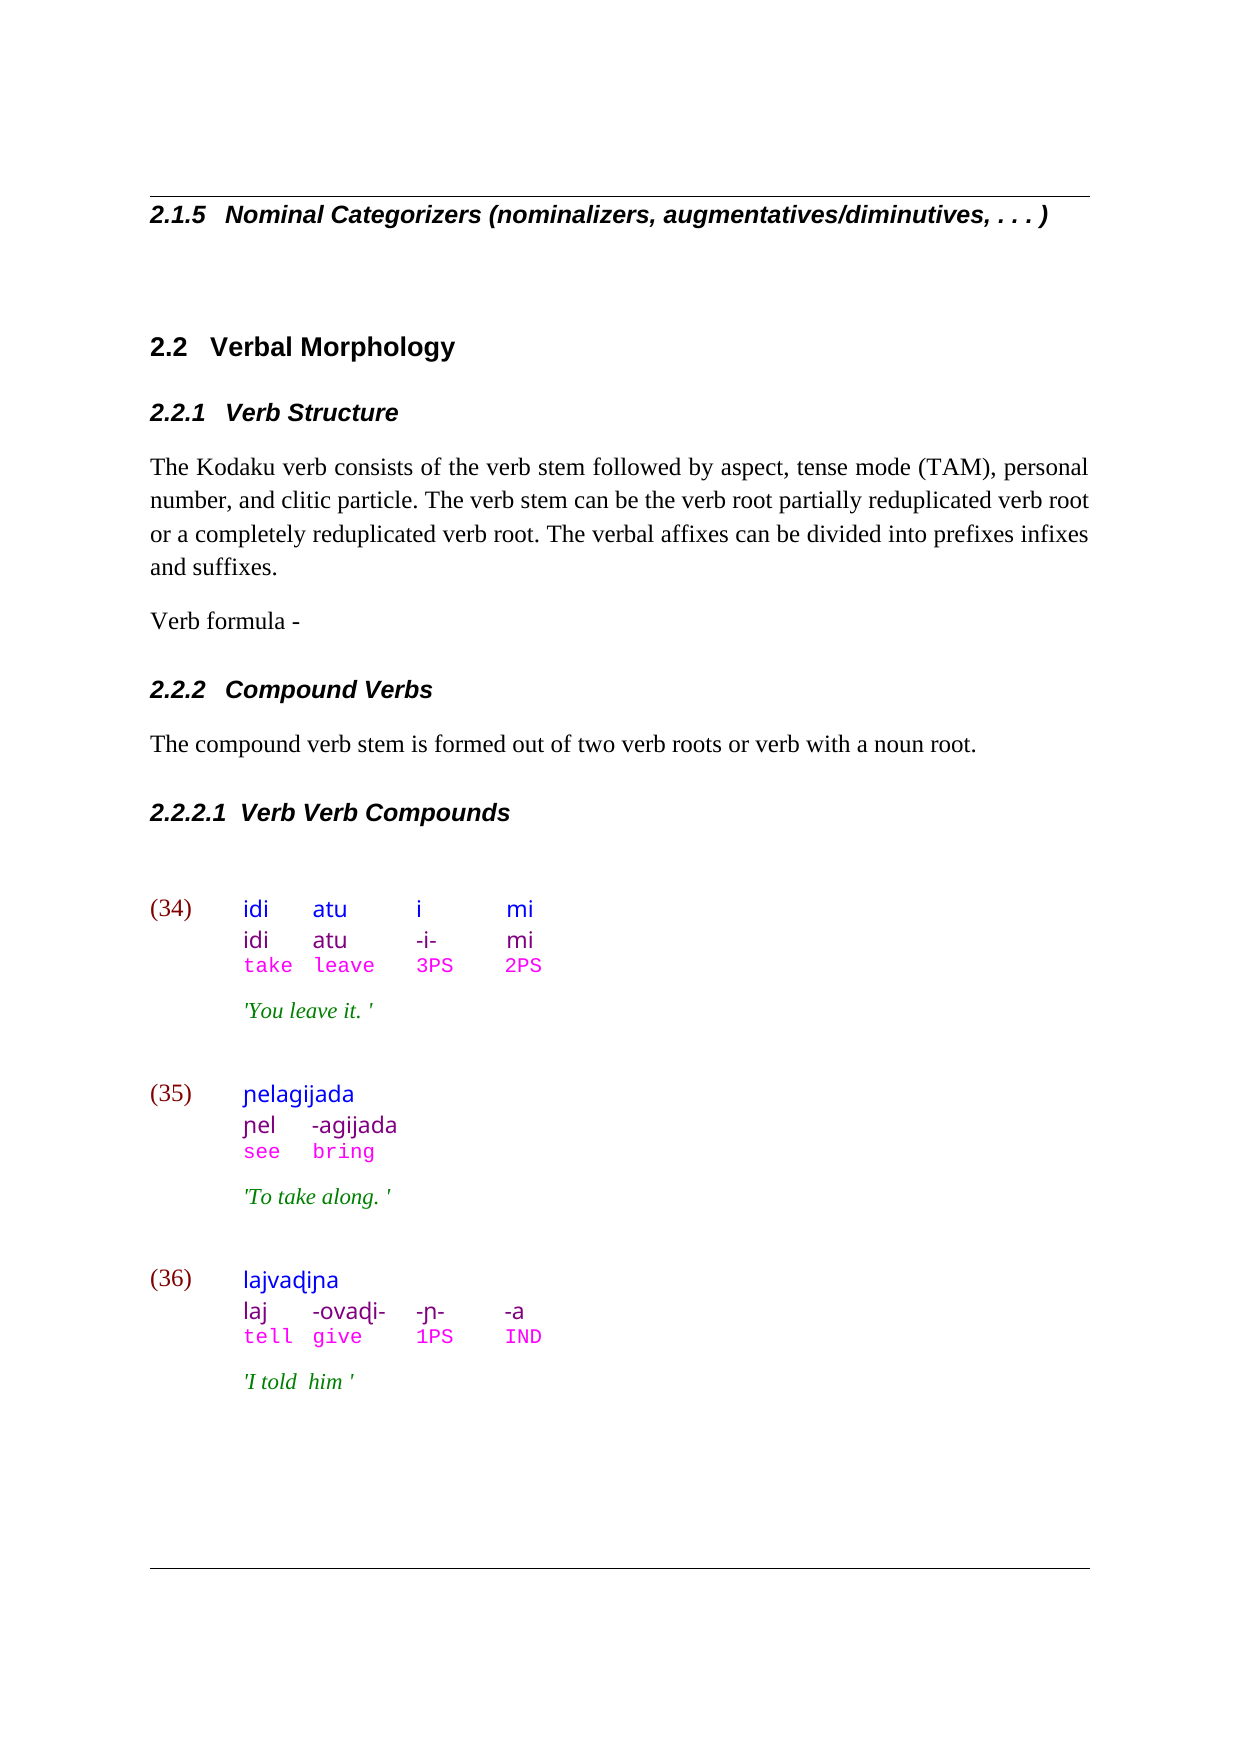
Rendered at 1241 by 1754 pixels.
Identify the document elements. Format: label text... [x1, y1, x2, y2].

table_cell [143, 1141, 235, 1183]
subtitle Compound Verbs [150, 672, 1090, 705]
subtitle Verb Structure [150, 395, 1090, 428]
subtitle Verb Verb Compounds [150, 795, 1090, 828]
table_header [143, 1264, 235, 1295]
table_cell laj -ovaɖi- -ɲ- -a [235, 1295, 1240, 1326]
table_cell [143, 1369, 235, 1395]
table_cell [143, 1295, 235, 1326]
table_cell [143, 1183, 235, 1209]
table_cell tell give 1PS IND [235, 1326, 1240, 1368]
table_cell 'You leave it. ' [235, 998, 1240, 1024]
table_header lajvaɖiɲa [235, 1264, 1240, 1295]
table_header ɲelagijada [235, 1078, 1240, 1109]
table_header idi atu i mi [235, 893, 1240, 924]
table_cell [143, 998, 235, 1024]
table_cell see bring [235, 1141, 1240, 1183]
text The Kodaku verb consists of the verb stem followed by aspect, tense mode (TAM), personal number, and clitic particle. The verb stem can be the verb root partially reduplicated verb root or a completely reduplicated verb root. The verbal affixes can be divided into prefixes infixes and suffixes. [150, 449, 1090, 582]
table_cell [143, 955, 235, 998]
table_cell [143, 1326, 235, 1368]
text The compound verb stem is formed out of two verb roots or verb with a noun root. [150, 726, 1090, 759]
table_cell 'To take along. ' [235, 1183, 1240, 1209]
text Verb formula - [150, 603, 1090, 636]
table_cell 'I told him ' [235, 1369, 1240, 1395]
table_header [143, 1078, 235, 1109]
subtitle Verbal Morphology [150, 330, 1090, 363]
table_cell [143, 924, 235, 955]
table_cell [143, 1109, 235, 1141]
subtitle Nominal Categorizers (nominalizers, augmentatives/diminutives, . . . ) [150, 197, 1090, 230]
table_header [143, 893, 235, 924]
table_cell idi atu -i- mi [235, 924, 1240, 955]
table_cell take leave 3PS 2PS [235, 955, 1240, 998]
table_cell ɲel -agijada [235, 1109, 1240, 1141]
